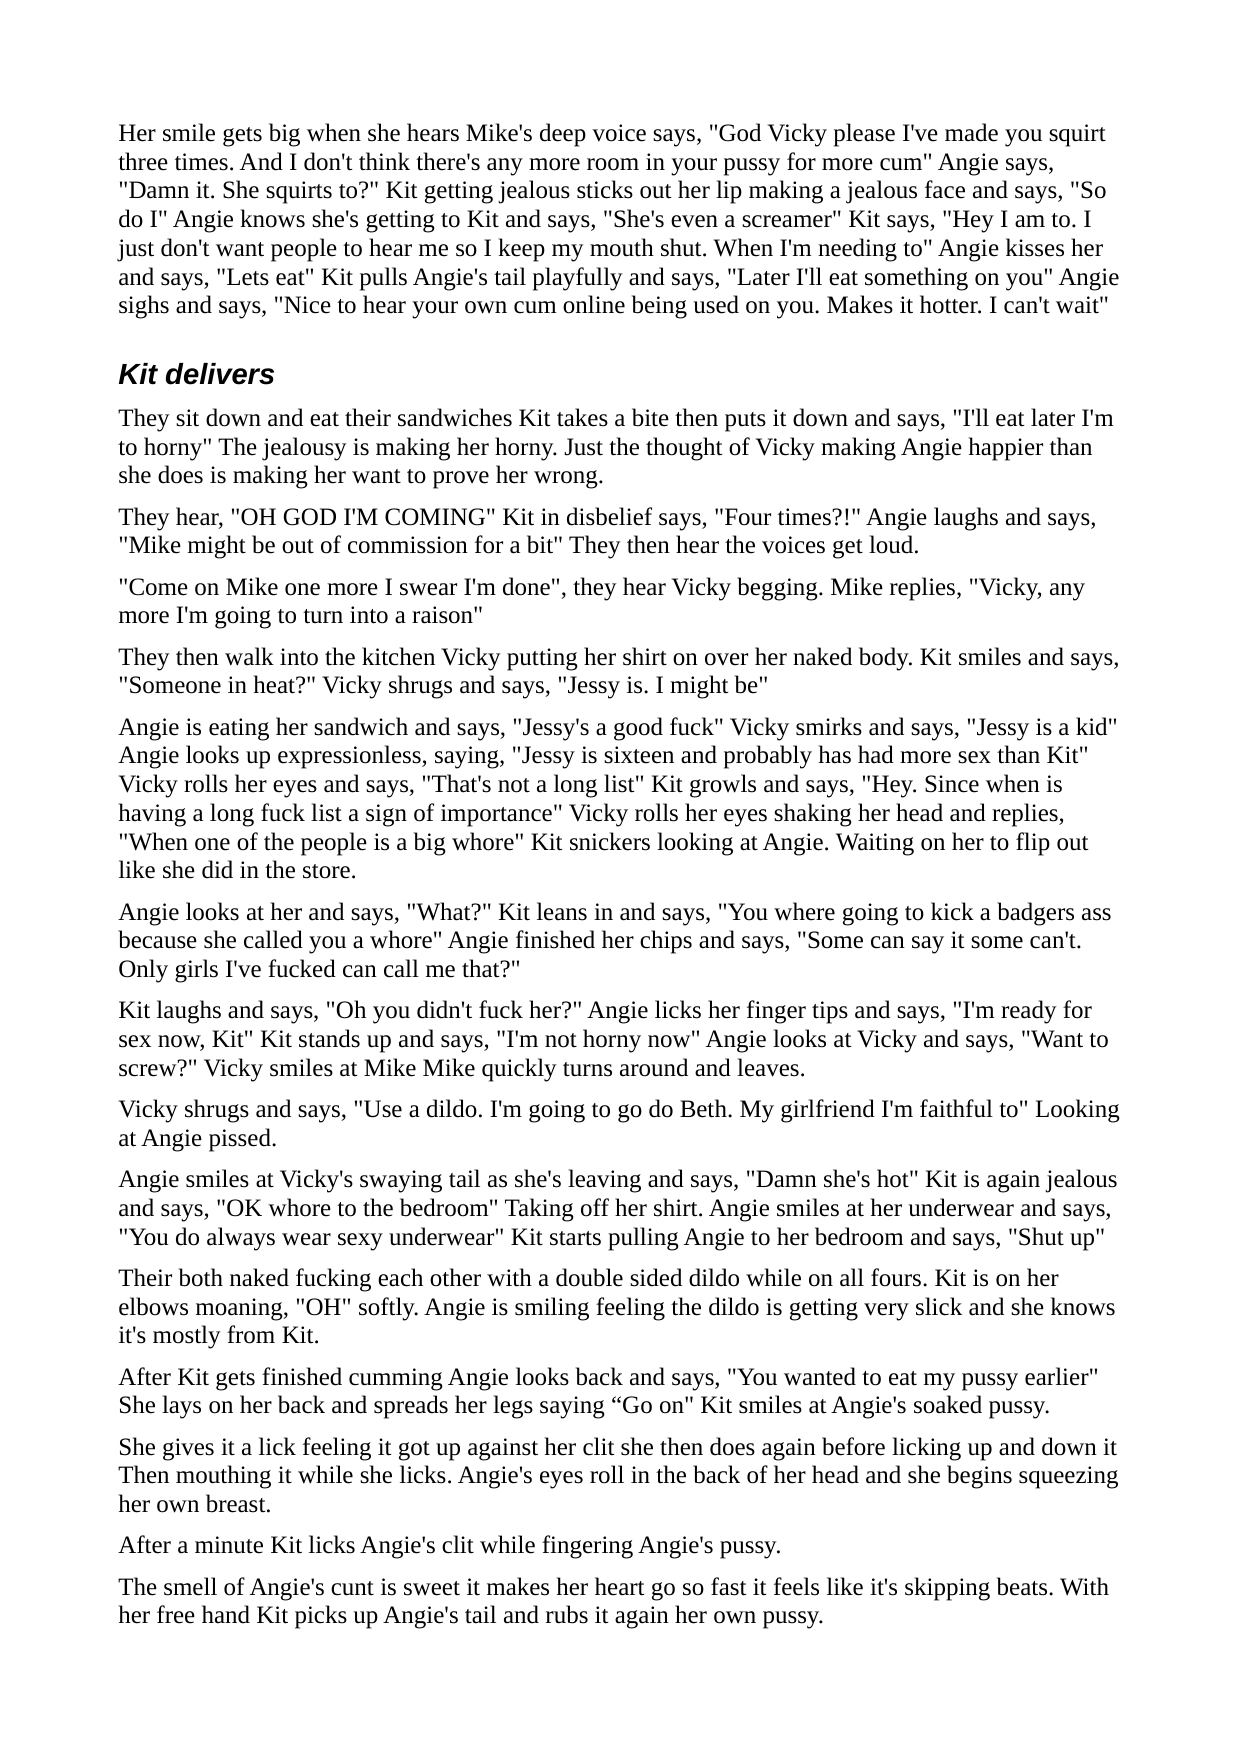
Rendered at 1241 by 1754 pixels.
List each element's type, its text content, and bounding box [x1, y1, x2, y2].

text Their both naked fucking each other with a double sided dildo while on all fours. Kit is on her elbows moaning, "OH" softly. Angie is smiling feeling the dildo is getting very slick and she knows it's mostly from Kit. [118, 1263, 1122, 1349]
text They sit down and eat their sandwiches Kit takes a bite then puts it down and says, "I'll eat later I'm to horny" The jealousy is making her horny. Just the thought of Vicky making Angie happier than she does is making her want to prove her wrong. [118, 403, 1122, 489]
text Kit laughs and says, "Oh you didn't fuck her?" Angie licks her finger tips and says, "I'm ready for sex now, Kit" Kit stands up and says, "I'm not horny now" Angie looks at Vicky and says, "Want to screw?" Vicky smiles at Mike Mike quickly turns around and leaves. [118, 995, 1122, 1082]
text Angie is eating her sandwich and says, "Jessy's a good fuck" Vicky smirks and says, "Jessy is a kid" Angie looks up expressionless, saying, "Jessy is sixteen and probably has had more sex than Kit" Vicky rolls her eyes and says, "That's not a long list" Kit growls and says, "Hey. Since when is having a long fuck list a sign of importance" Vicky rolls her eyes shaking her head and replies, "When one of the people is a big whore" Kit snickers looking at Angie. Waiting on her to flip out like she did in the store. [118, 712, 1122, 884]
text "Come on Mike one more I swear I'm done", they hear Vicky begging. Mike replies, "Vicky, any more I'm going to turn into a raison" [118, 572, 1122, 629]
text They hear, "OH GOD I'M COMING" Kit in disbelief says, "Four times?!" Angie laughs and says, "Mike might be out of commission for a bit" They then hear the voices get loud. [118, 502, 1122, 559]
text After Kit gets finished cumming Angie looks back and says, "You wanted to eat my pussy earlier" She lays on her back and spreads her legs saying “Go on" Kit smiles at Angie's soaked pussy. [118, 1362, 1122, 1419]
text Vicky shrugs and says, "Use a dildo. I'm going to go do Beth. My girlfriend I'm faithful to" Looking at Angie pissed. [118, 1094, 1122, 1152]
text The smell of Angie's cunt is sweet it makes her heart go so fast it feels like it's skipping beats. With her free hand Kit picks up Angie's tail and rubs it again her own pussy. [118, 1572, 1122, 1629]
text Her smile gets big when she hears Mike's deep voice says, "God Vicky please I've made you squirt three times. And I don't think there's any more room in your pussy for more cum" Angie says, "Damn it. She squirts to?" Kit getting jealous sticks out her lip making a jealous face and says, "So do I" Angie knows she's getting to Kit and says, "She's even a screamer" Kit says, "Hey I am to. I just don't want people to hear me so I keep my mouth shut. When I'm needing to" Angie kisses her and says, "Lets eat" Kit pulls Angie's tail playfully and says, "Later I'll eat something on you" Angie sighs and says, "Nice to hear your own cum online being used on you. Makes it hotter. I can't wait" [118, 118, 1122, 319]
text Angie smiles at Vicky's swaying tail as she's leaving and says, "Damn she's hot" Kit is again jealous and says, "OK whore to the bedroom" Taking off her shirt. Angie smiles at her underwear and says, "You do always wear sexy underwear" Kit starts pulling Angie to her bedroom and says, "Shut up" [118, 1164, 1122, 1250]
text After a minute Kit licks Angie's clit while fingering Angie's pussy. [118, 1530, 1122, 1559]
text Angie looks at her and says, "What?" Kit leans in and says, "You where going to kick a badgers ass because she called you a whore" Angie finished her chips and says, "Some can say it some can't. Only girls I've fucked can call me that?" [118, 897, 1122, 983]
text They then walk into the kitchen Vicky putting her shirt on over her naked body. Kit smiles and says, "Someone in heat?" Vicky shrugs and says, "Jessy is. I might be" [118, 642, 1122, 699]
subtitle Kit delivers [118, 357, 1122, 390]
text She gives it a lick feeling it got up against her clit she then does again before licking up and down it Then mouthing it while she licks. Angie's eyes roll in the back of her head and she begins squeezing her own breast. [118, 1432, 1122, 1518]
